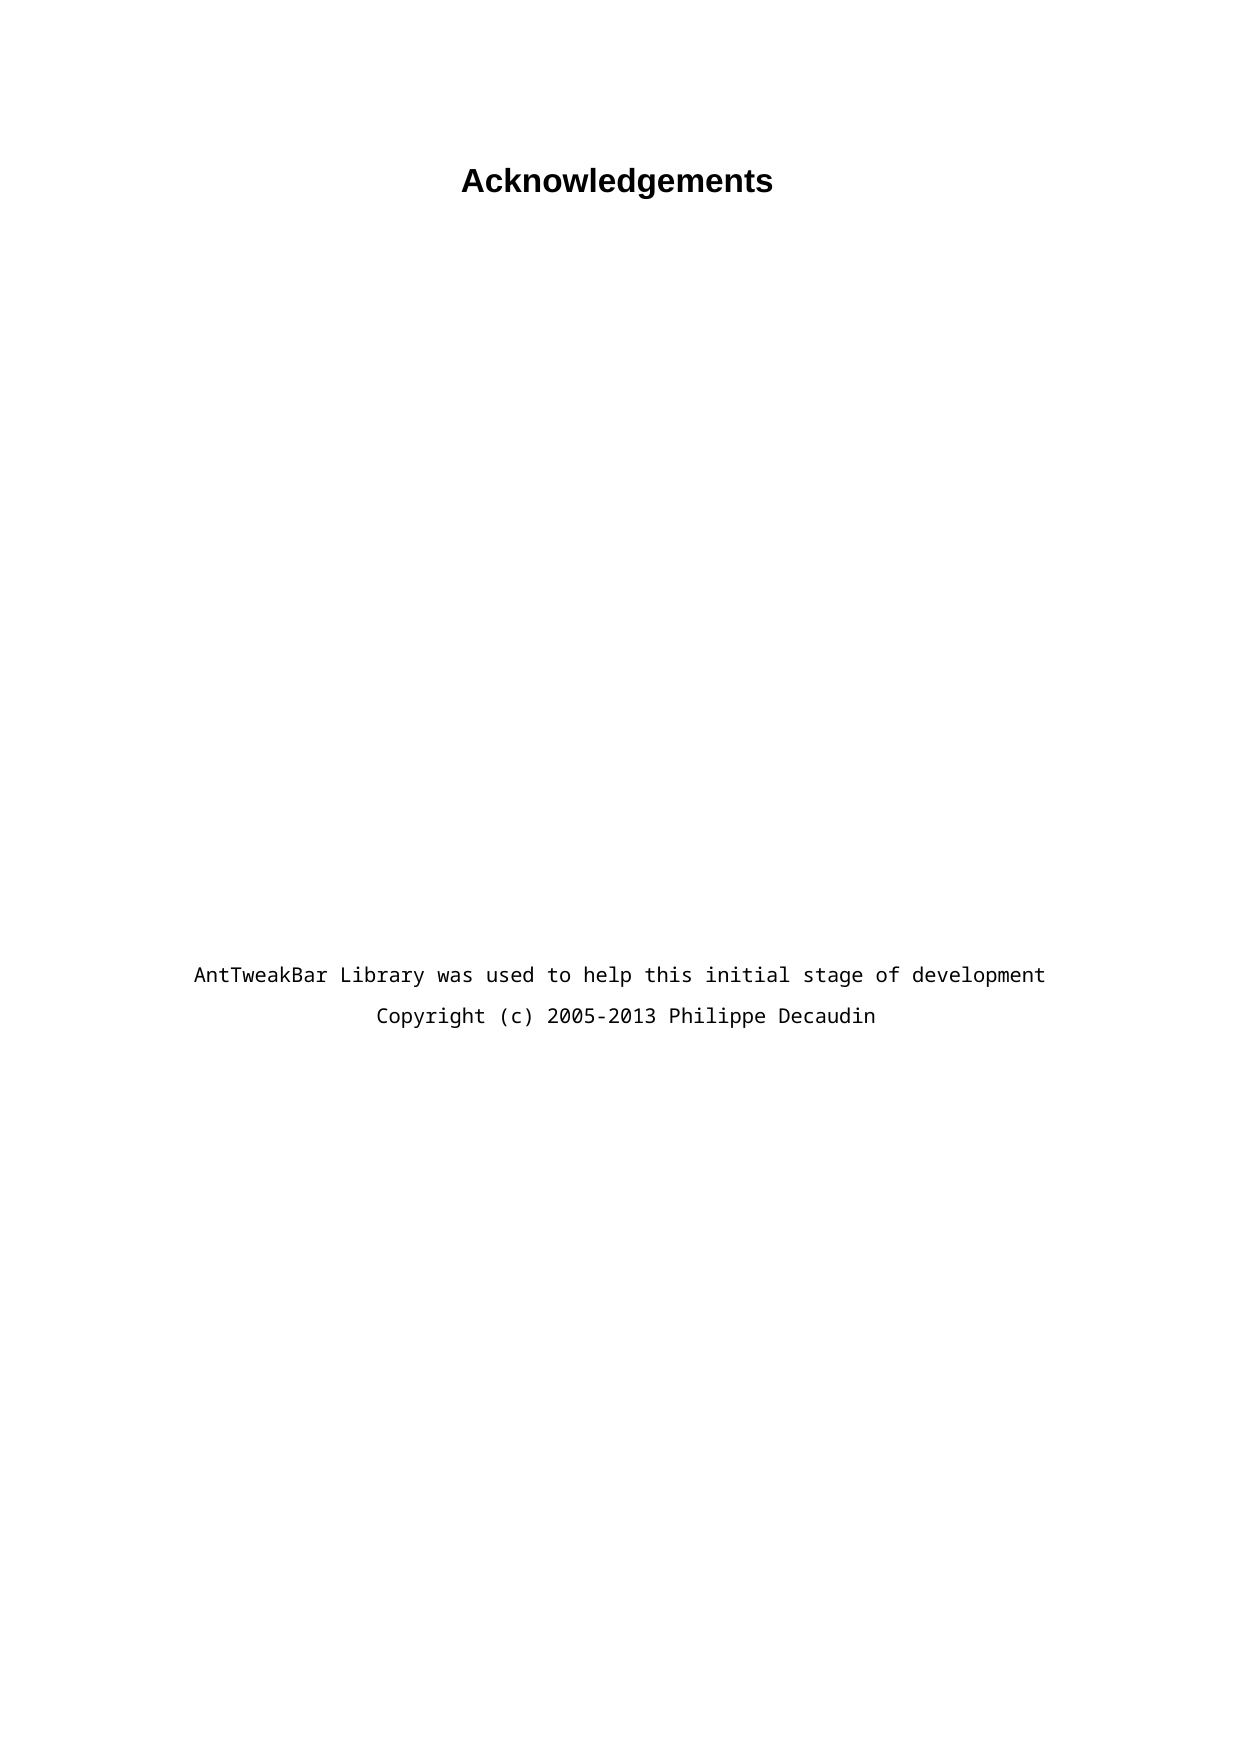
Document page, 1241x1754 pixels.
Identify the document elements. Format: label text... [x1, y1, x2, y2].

text Acknowledgements [118, 161, 1122, 200]
text AntTweakBar Library was used to help this initial stage of development [118, 960, 1122, 988]
text Copyright (c) 2005-2013 Philippe Decaudin [118, 1002, 1122, 1029]
